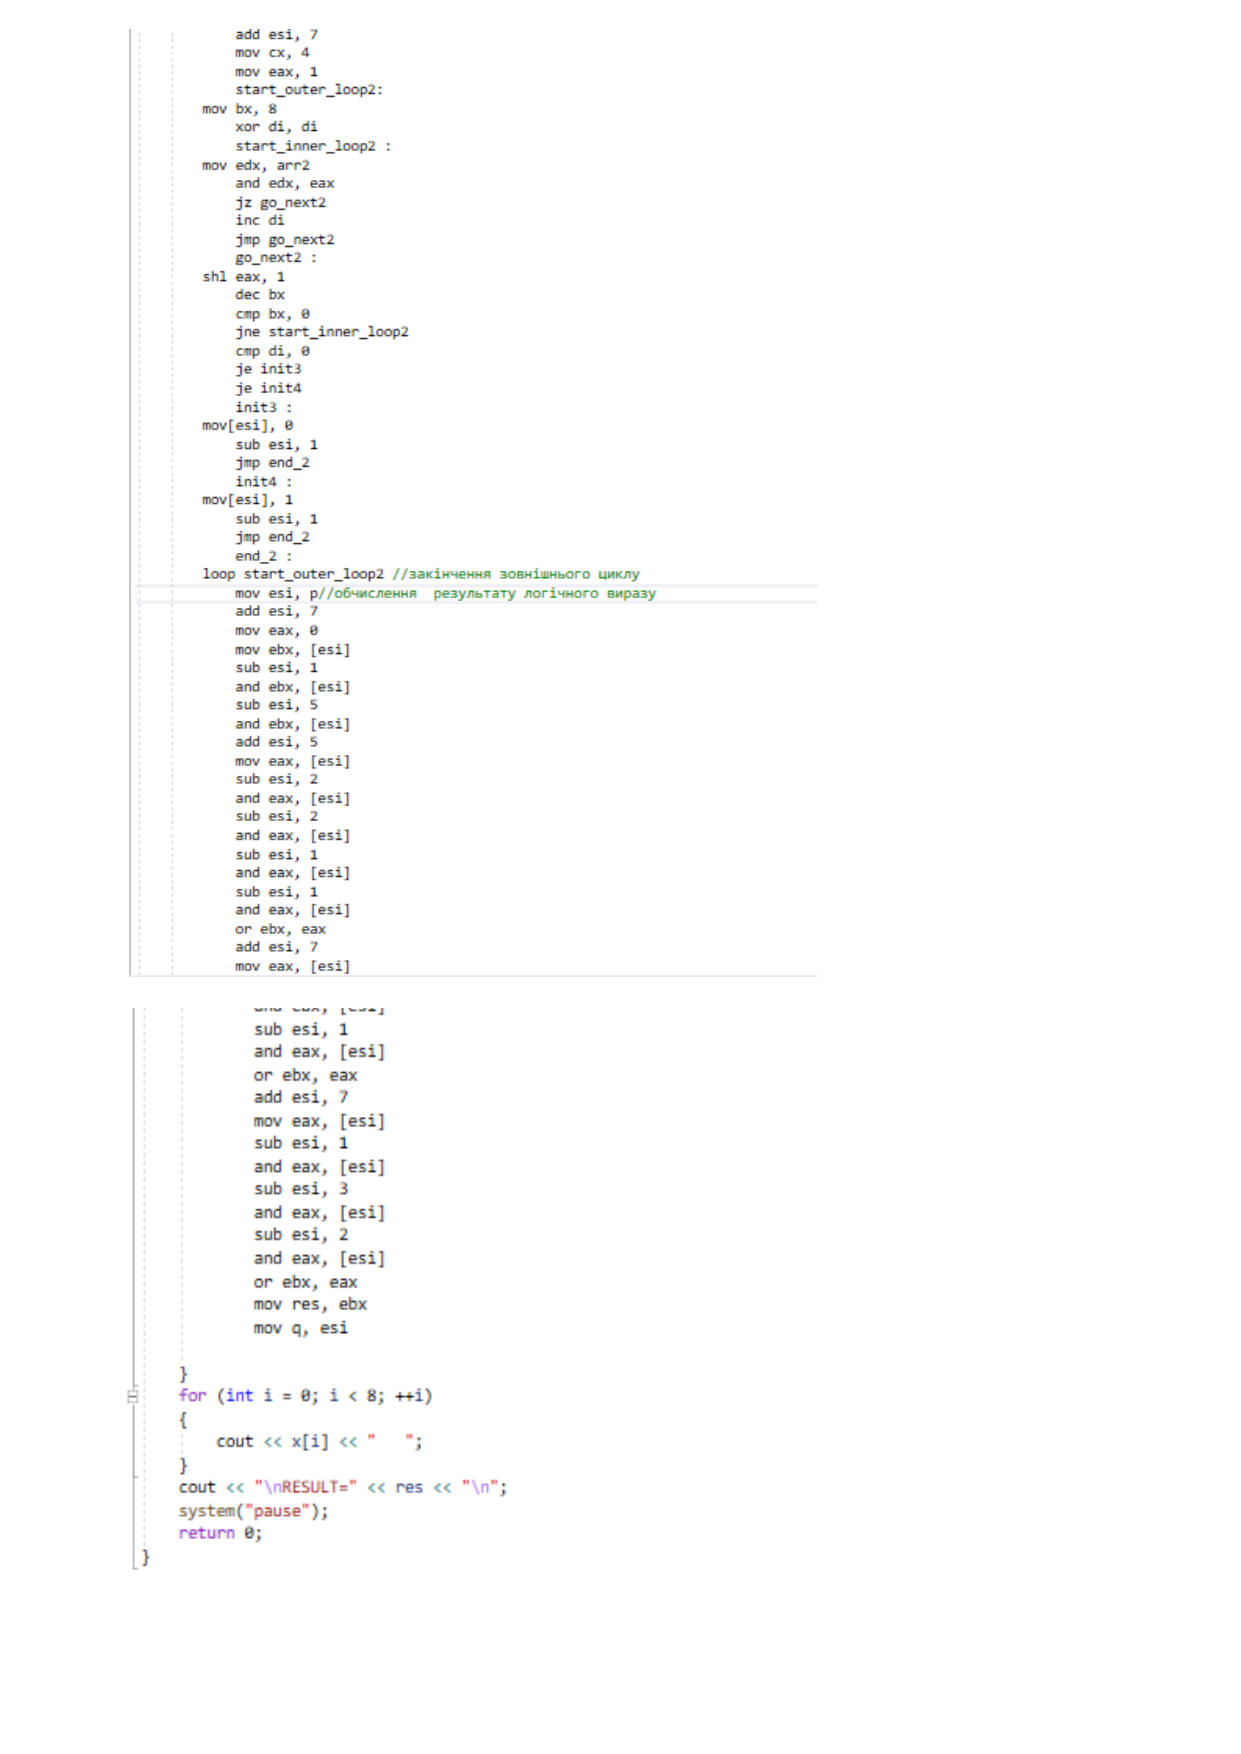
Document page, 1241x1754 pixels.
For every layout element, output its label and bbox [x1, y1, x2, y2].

picture [127, 1008, 705, 1581]
picture [128, 29, 818, 977]
